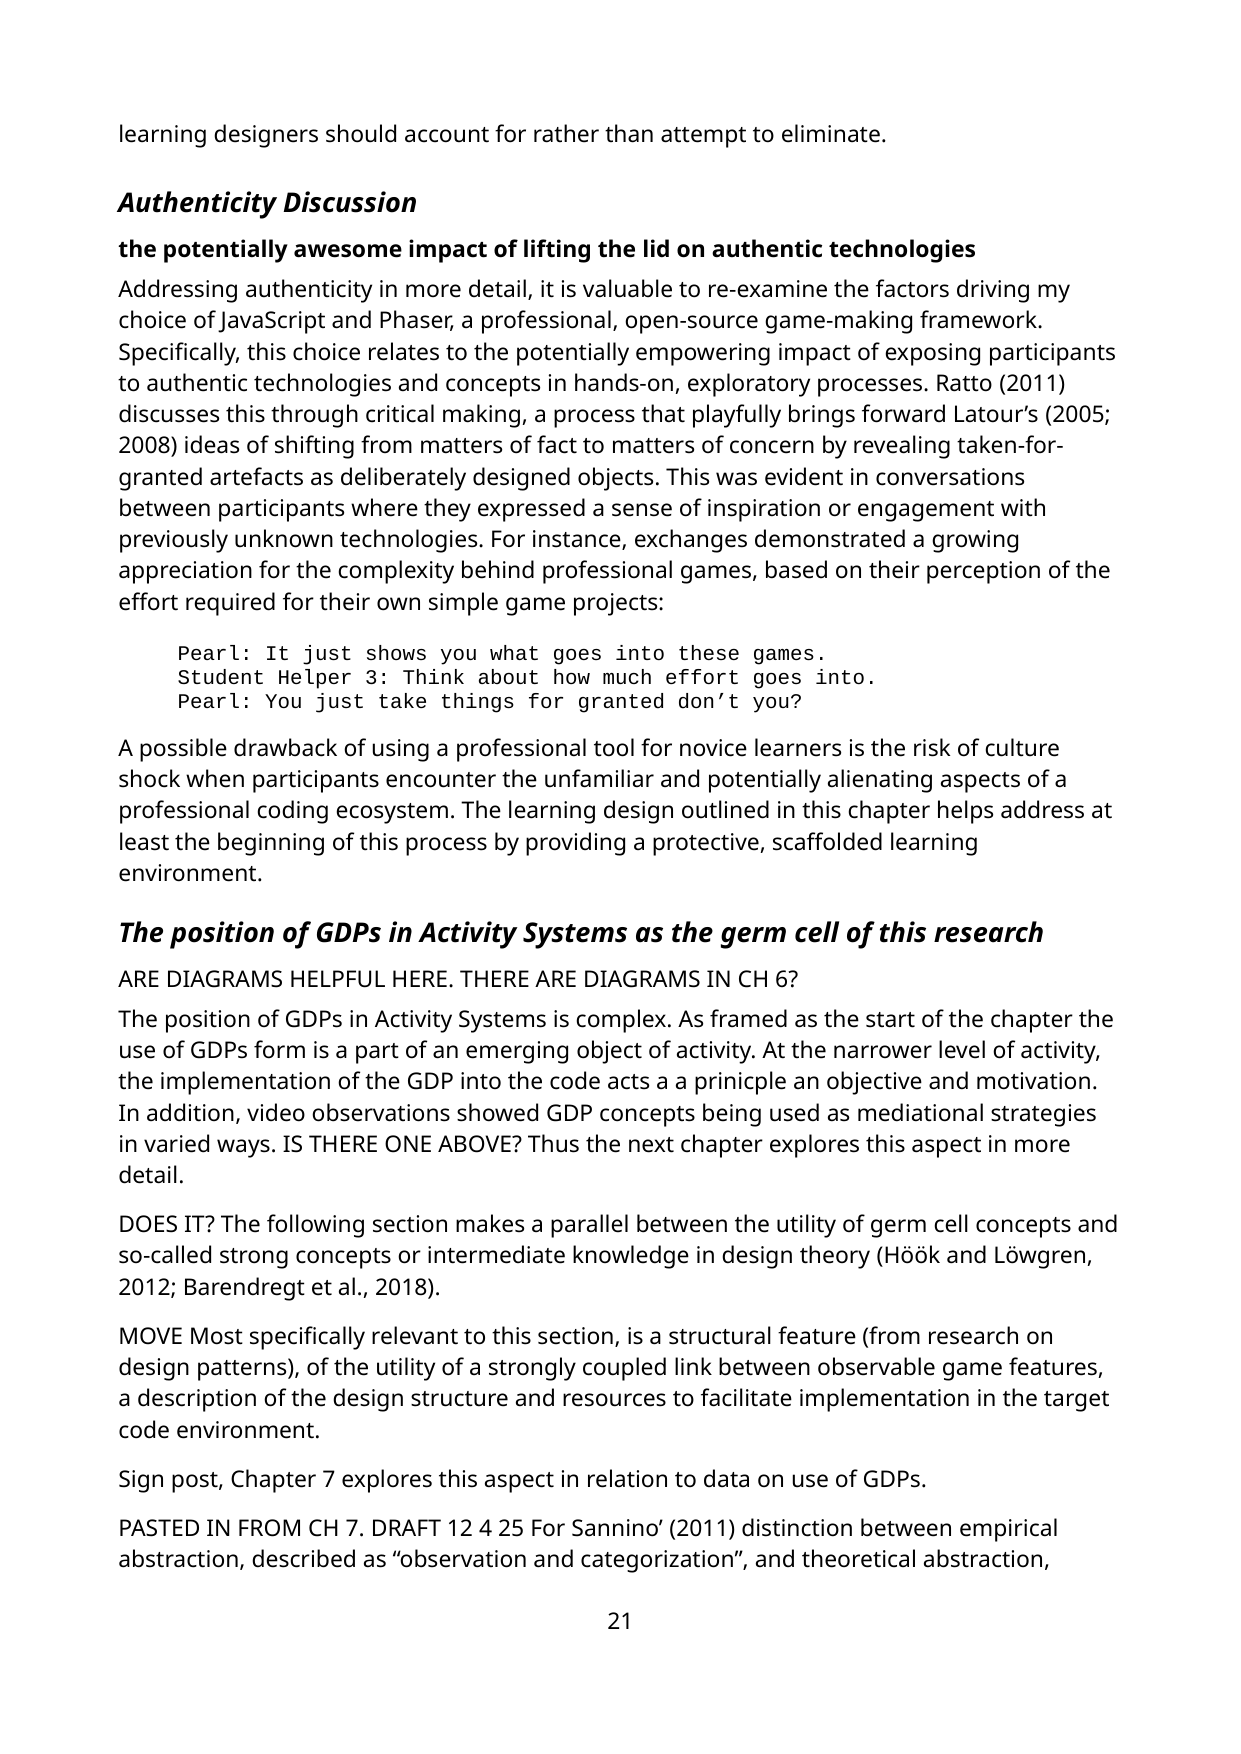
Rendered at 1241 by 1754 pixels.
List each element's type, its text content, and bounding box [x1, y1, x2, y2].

text DOES IT? The following section makes a parallel between the utility of germ cell concepts and so-called strong concepts or intermediate knowledge in design theory (Höök and Löwgren, 2012; Barendregt et al., 2018). [118, 1208, 1122, 1302]
text MOVE Most specifically relevant to this section, is a structural feature (from research on design patterns), of the utility of a strongly coupled link between observable game features, a description of the design structure and resources to facilitate implementation in the target code environment. [118, 1320, 1122, 1445]
text Sign post, Chapter 7 explores this aspect in relation to data on use of GDPs. [118, 1463, 1122, 1494]
subtitle Authenticity Discussion [118, 183, 1122, 220]
text Pearl: You just take things for granted don’t you? [177, 691, 1122, 714]
text Addressing authenticity in more detail, it is valuable to re-examine the factors driving my choice of JavaScript and Phaser, a professional, open-source game-making framework. Specifically, this choice relates to the potentially empowering impact of exposing participants to authentic technologies and concepts in hands-on, exploratory processes. Ratto (2011) discusses this through critical making, a process that playfully brings forward Latour’s (2005; 2008) ideas of shifting from matters of fact to matters of concern by revealing taken-for-granted artefacts as deliberately designed objects. This was evident in conversations between participants where they expressed a sense of inspiration or engagement with previously unknown technologies. For instance, exchanges demonstrated a growing appreciation for the complexity behind professional games, based on their perception of the effort required for their own simple game projects: [118, 273, 1122, 617]
text the potentially awesome impact of lifting the lid on authentic technologies [118, 233, 1122, 264]
text Pearl: It just shows you what goes into these games. [177, 643, 1122, 667]
text Student Helper 3: Think about how much effort goes into. [177, 667, 1122, 691]
text PASTED IN FROM CH 7. DRAFT 12 4 25 For Sannino’ (2011) distinction between empirical abstraction, described as “observation and categorization”, and theoretical abstraction, [118, 1512, 1122, 1574]
subtitle The position of GDPs in Activity Systems as the germ cell of this research [118, 913, 1122, 950]
text The position of GDPs in Activity Systems is complex. As framed as the start of the chapter the use of GDPs form is a part of an emerging object of activity. At the narrower level of activity, the implementation of the GDP into the code acts a a prinicple an objective and motivation. In addition, video observations showed GDP concepts being used as mediational strategies in varied ways. IS THERE ONE ABOVE? Thus the next chapter explores this aspect in more detail. [118, 1003, 1122, 1190]
text learning designers should account for rather than attempt to eliminate. [118, 118, 1122, 149]
text ARE DIAGRAMS HELPFUL HERE. THERE ARE DIAGRAMS IN CH 6? [118, 963, 1122, 994]
text A possible drawback of using a professional tool for novice learners is the risk of culture shock when participants encounter the unfamiliar and potentially alienating aspects of a professional coding ecosystem. The learning design outlined in this chapter helps address at least the beginning of this process by providing a protective, scaffolded learning environment. [118, 732, 1122, 888]
